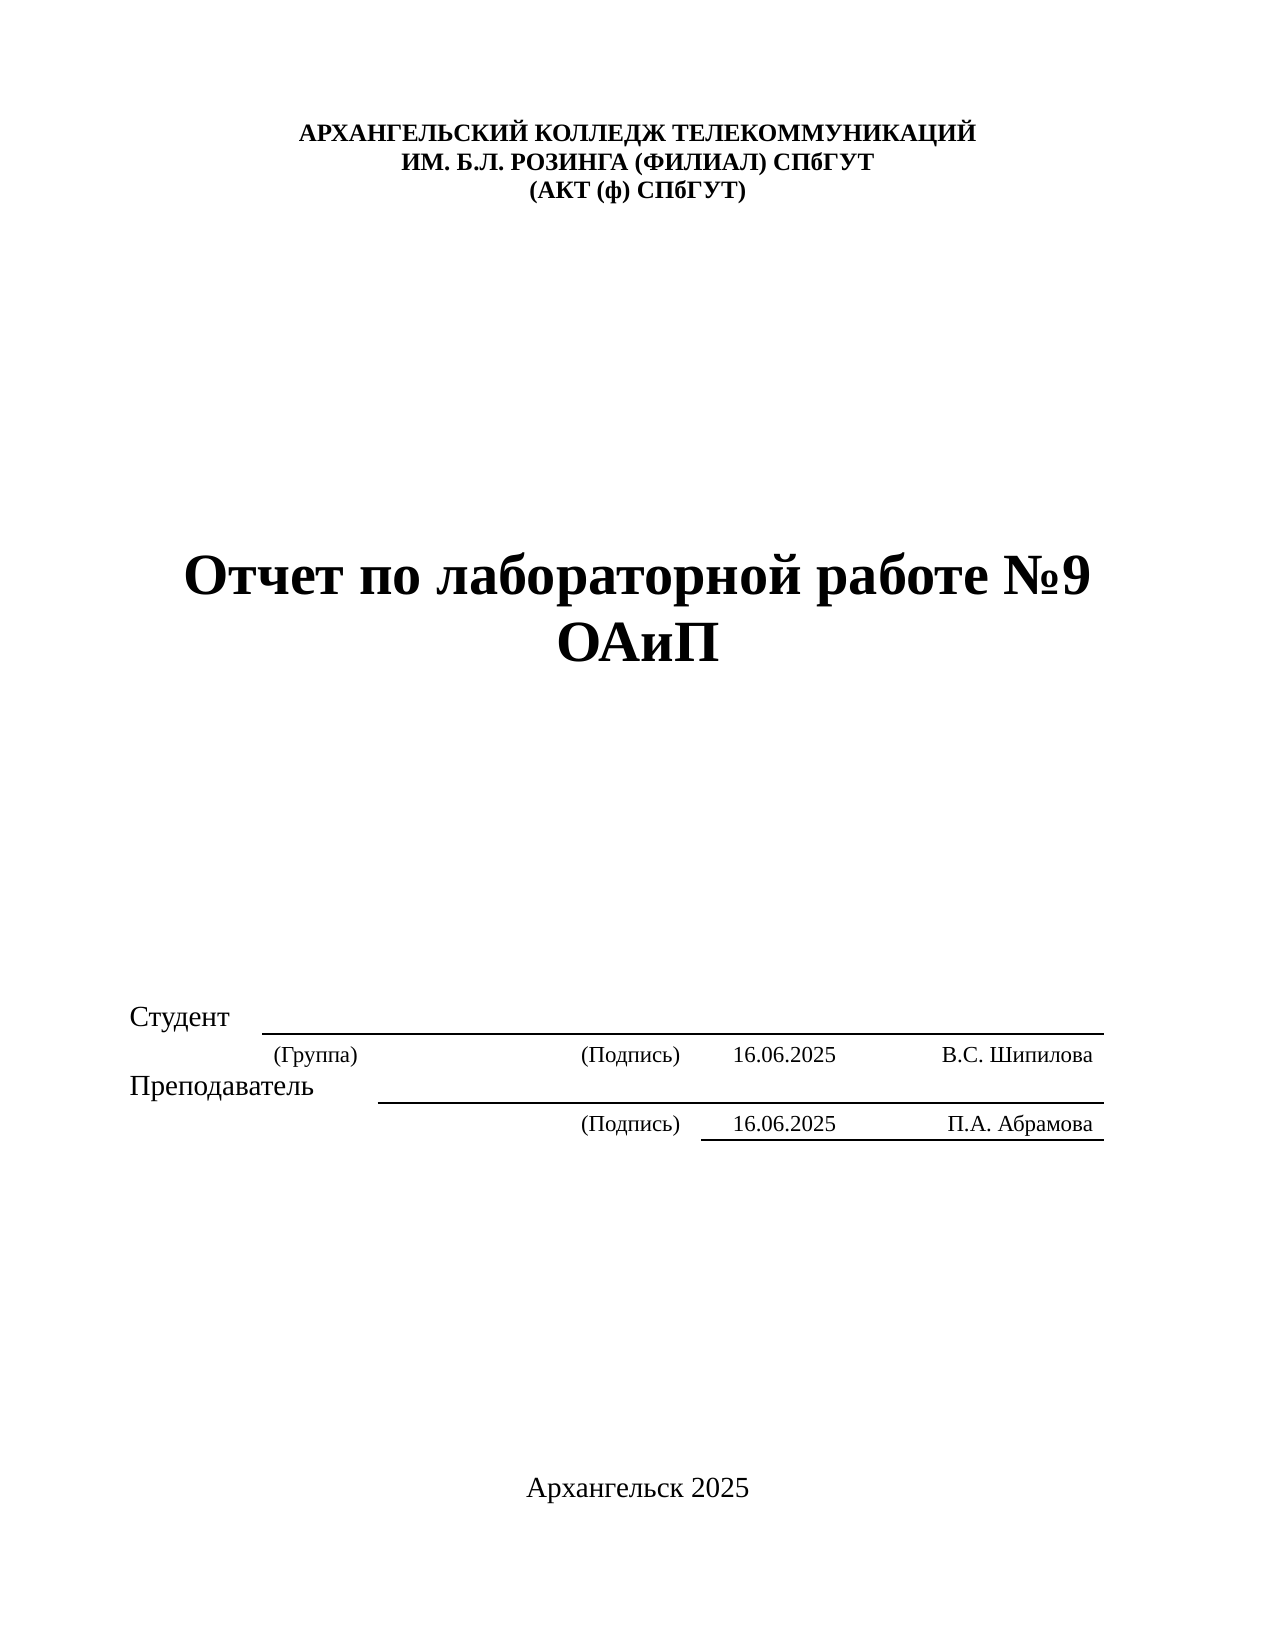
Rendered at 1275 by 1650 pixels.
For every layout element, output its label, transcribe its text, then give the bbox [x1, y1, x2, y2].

table_cell [118, 1139, 327, 1441]
table_cell П.А. Абрамова [868, 1104, 1104, 1139]
table_header [868, 1000, 1104, 1033]
table_header [378, 1000, 701, 1033]
table_cell 16.06.2025 [701, 1104, 867, 1139]
table_cell (Группа) [262, 1035, 377, 1068]
table_header Студент [118, 1000, 262, 1033]
table_cell [378, 1139, 701, 1441]
table_cell [701, 1141, 867, 1441]
table_cell [868, 1069, 1104, 1102]
table_cell [118, 1033, 262, 1068]
text (АКТ (ф) СПбГУТ) [118, 176, 1157, 204]
table_cell [701, 1069, 867, 1102]
table_cell [118, 1102, 327, 1139]
table_cell (Подпись) [378, 1104, 701, 1139]
table_cell Преподаватель [118, 1069, 377, 1102]
table_cell [327, 1139, 377, 1441]
text АРХАНГЕЛЬСКИЙ КОЛЛЕДЖ ТЕЛЕКОММУНИКАЦИЙ [118, 118, 1157, 147]
text ИМ. Б.Л. РОЗИНГА (ФИЛИАЛ) СПбГУТ [118, 147, 1157, 176]
text Архангельск 2025 [118, 1470, 1157, 1503]
table_cell [378, 1069, 701, 1102]
table_cell [327, 1102, 377, 1139]
text ОАиП [118, 607, 1157, 674]
text Отчет по лабораторной работе №9 [118, 540, 1157, 607]
table_header [701, 1000, 867, 1033]
table_cell (Подпись) [378, 1035, 701, 1068]
table_cell В.С. Шипилова [868, 1035, 1104, 1068]
table_cell 16.06.2025 [701, 1035, 867, 1068]
table_cell [868, 1141, 1104, 1441]
table_header [262, 1000, 377, 1033]
